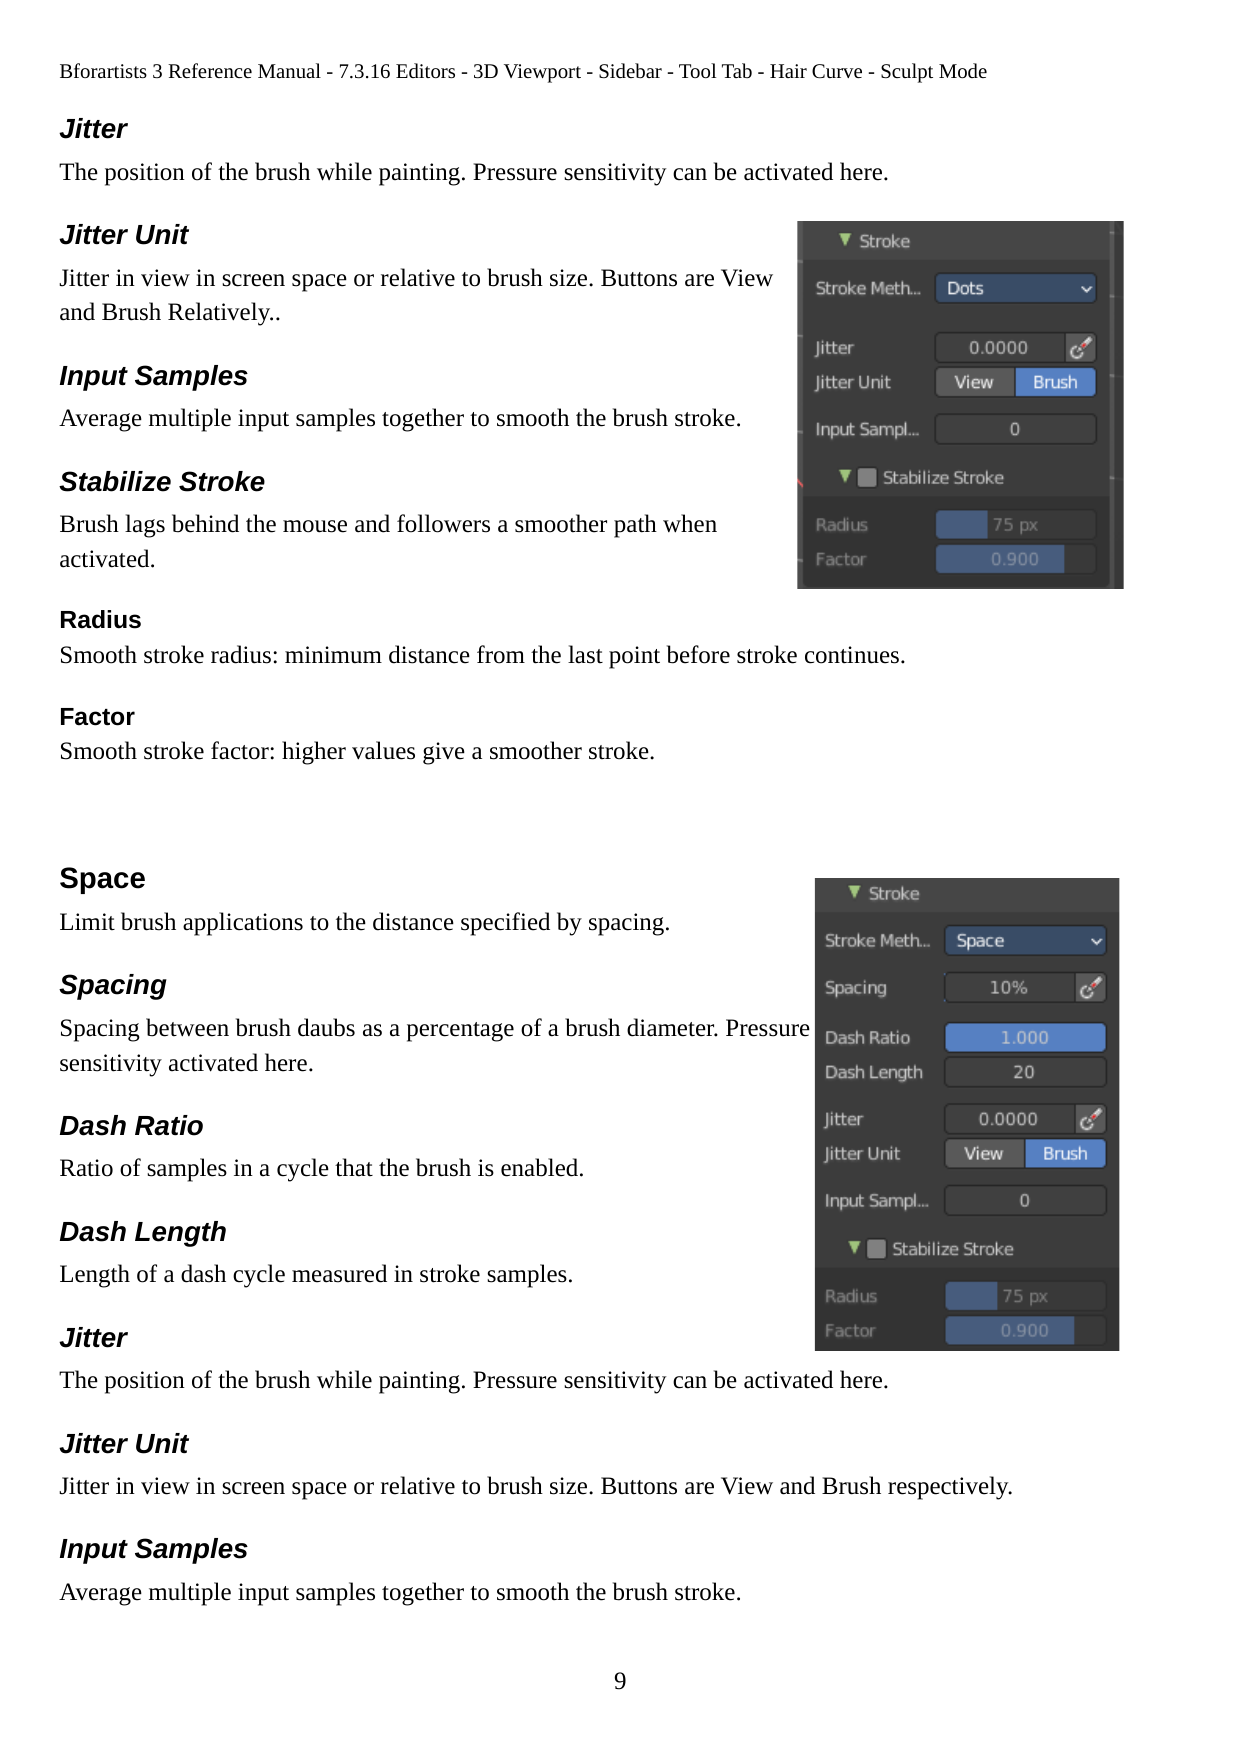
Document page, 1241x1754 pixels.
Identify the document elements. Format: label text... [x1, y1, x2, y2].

text Spacing between brush daubs as a percentage of a brush diameter. Pressure sensitivity activated here. [59, 1013, 814, 1076]
text Smooth stroke radius: minimum distance from the last point before stroke continues. [59, 640, 1181, 669]
picture [814, 878, 1120, 1351]
subtitle Radius [59, 605, 1181, 634]
text The position of the brush while painting. Pressure sensitivity can be activated here. [59, 1365, 1181, 1394]
subtitle Input Samples [59, 359, 797, 391]
text Jitter in view in screen space or relative to brush size. Buttons are View and Brush respectively. [59, 1471, 1181, 1500]
text Average multiple input samples together to smooth the brush stroke. [59, 1577, 1181, 1606]
text Ratio of samples in a cycle that the brush is enabled. [59, 1153, 814, 1182]
subtitle [1124, 359, 1181, 391]
subtitle Jitter [59, 113, 1181, 144]
subtitle [1120, 1109, 1181, 1141]
subtitle Spacing [59, 969, 814, 1001]
picture [797, 221, 1124, 589]
subtitle [1120, 1215, 1181, 1247]
text [1124, 403, 1181, 432]
text Average multiple input samples together to smooth the brush stroke. [59, 403, 797, 432]
subtitle [1124, 465, 1181, 497]
text [1124, 263, 1181, 326]
text [1124, 509, 1181, 572]
text [1120, 1259, 1181, 1288]
subtitle Dash Ratio [59, 1109, 814, 1141]
text [1120, 1153, 1181, 1182]
text Limit brush applications to the distance specified by spacing. [59, 907, 814, 936]
text The position of the brush while painting. Pressure sensitivity can be activated here. [59, 157, 1181, 186]
text Brush lags behind the mouse and followers a smoother path when activated. [59, 509, 797, 572]
subtitle Jitter [59, 1321, 1181, 1353]
text [1120, 1013, 1181, 1076]
subtitle [1120, 969, 1181, 1001]
subtitle Dash Length [59, 1215, 814, 1247]
text Jitter in view in screen space or relative to brush size. Buttons are View and Brush Relatively.. [59, 263, 797, 326]
text Smooth stroke factor: higher values give a smoother stroke. [59, 736, 1181, 765]
subtitle Space [59, 861, 1181, 895]
subtitle Factor [59, 702, 1181, 730]
subtitle Jitter Unit [59, 1427, 1181, 1459]
text [1120, 907, 1181, 936]
subtitle Stabilize Stroke [59, 465, 797, 497]
subtitle Input Samples [59, 1533, 1181, 1565]
text Length of a dash cycle measured in stroke samples. [59, 1259, 814, 1288]
subtitle Jitter Unit [59, 218, 1181, 250]
